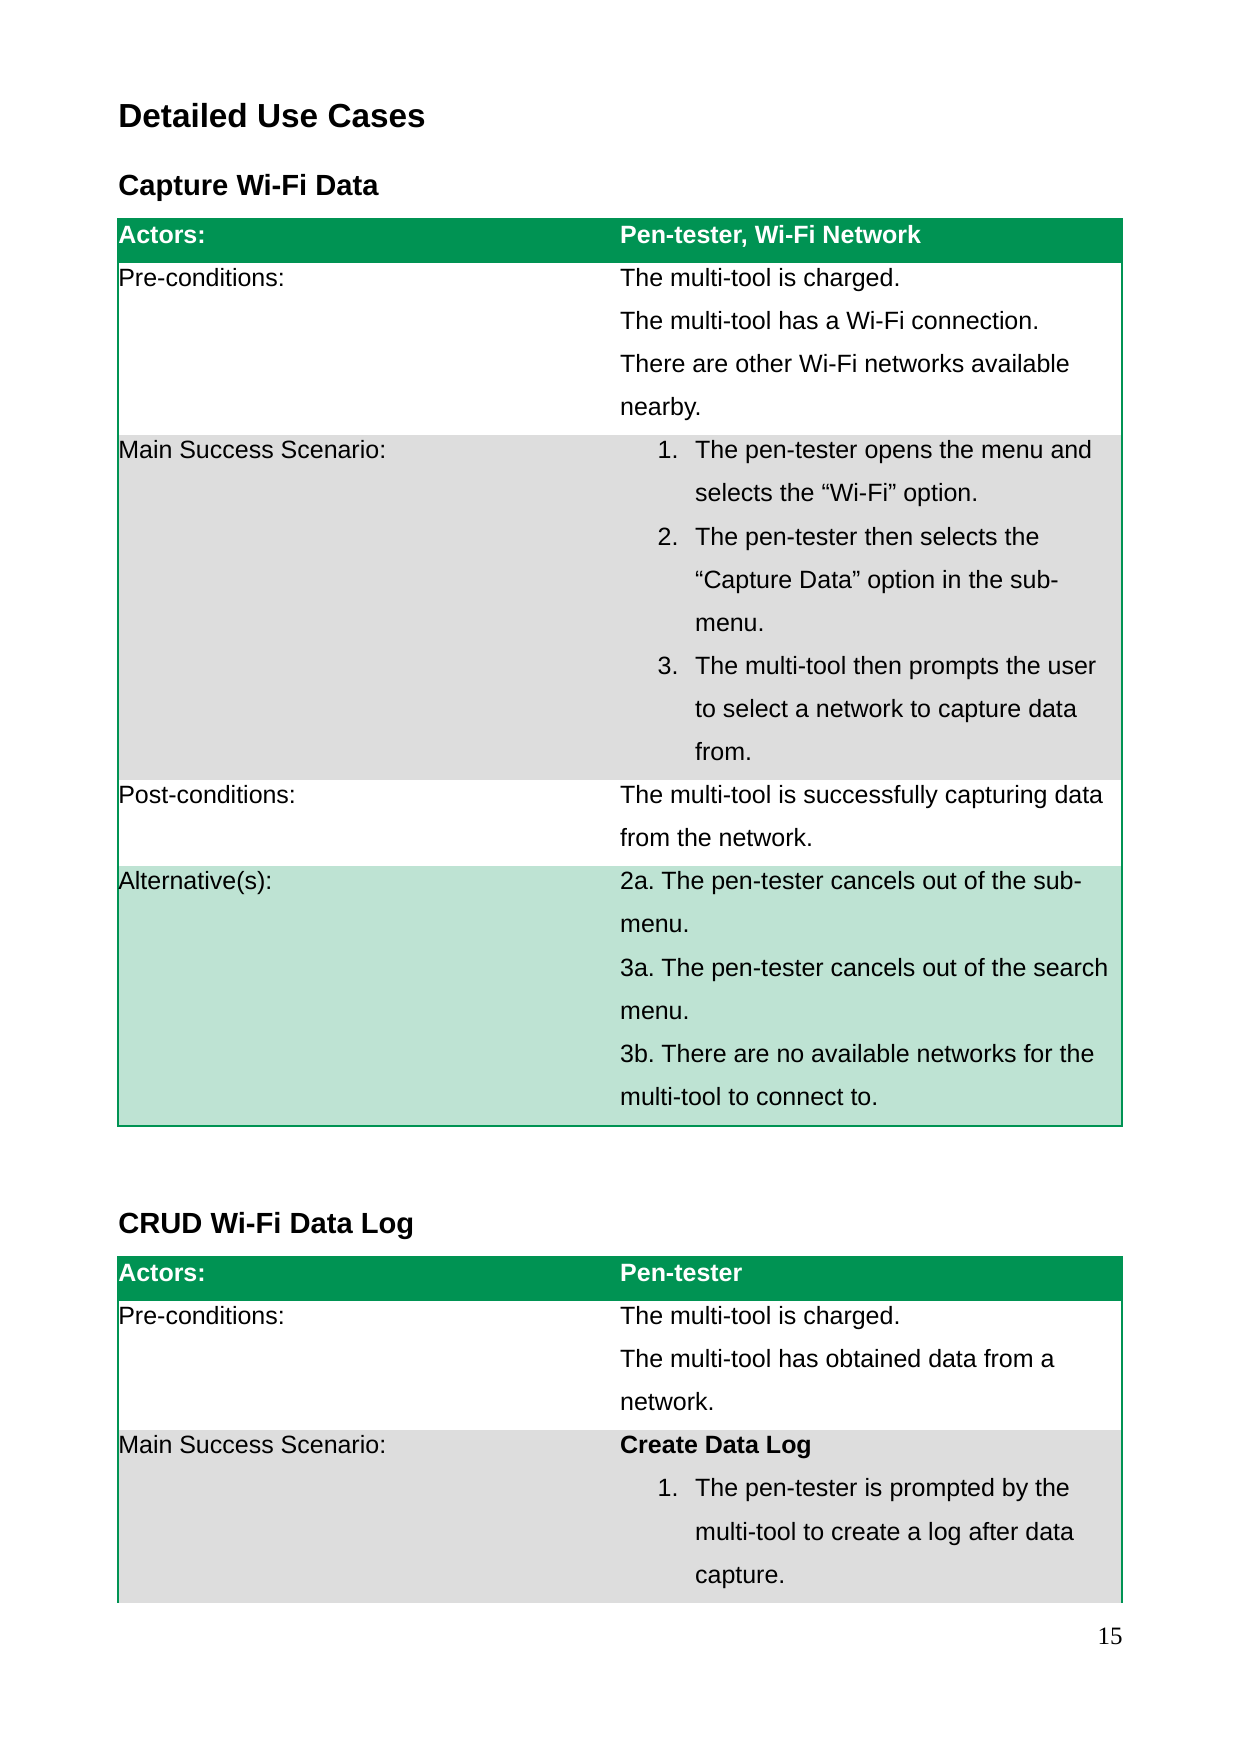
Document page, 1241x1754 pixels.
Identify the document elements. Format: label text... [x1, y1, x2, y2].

table_cell Main Success Scenario: [119, 1430, 620, 1603]
table_cell Main Success Scenario: [119, 435, 620, 780]
table_cell The multi-tool is charged. The multi-tool has obtained data from a network. [620, 1301, 1121, 1430]
table_cell Pre-conditions: [119, 1301, 620, 1430]
table_cell Pre-conditions: [119, 263, 620, 435]
subtitle CRUD Wi-Fi Data Log [118, 1206, 1122, 1239]
table_cell Post-conditions: [119, 780, 620, 866]
table_cell The multi-tool is charged. The multi-tool has a Wi-Fi connection. There are other Wi-Fi networks available nearby. [620, 263, 1121, 435]
subtitle Capture Wi-Fi Data [118, 168, 1122, 202]
table_header Actors: [119, 220, 620, 263]
table_cell The multi-tool is successfully capturing data from the network. [620, 780, 1121, 866]
table_cell The pen-tester opens the menu and selects the “Wi-Fi” option. The pen-tester then selects the “Capture Data” option in the sub-menu. The multi-tool then prompts the user to select a network to capture data from. [620, 435, 1121, 780]
table_header Pen-tester, Wi-Fi Network [620, 220, 1121, 263]
table_cell Create Data Log The pen-tester is prompted by the multi-tool to create a log after data capture. The pen-tester selects the “Yes” option. Retrieve Data Log The multi-tool retrieves the names of all logs stored on the device and lists them by creation date. The pen-tester selects which log they wish to view from the menu. The multi-tool retrieves the log from storage and displays the details to the pen-tester. Delete Data Log The multi-tool retrieves the names of all logs stored on the device and lists them by creation date. The pen-tester selects which log they wish to delete from the menu. The multi-tool prompts the pen-tester to confirm deletion. The pen-tester selects the “Yes” option. The multi-tool deletes the log from storage. A confirmation screen is displayed to the pen-tester. [620, 1430, 1121, 1603]
table_cell 2a. The pen-tester cancels out of the sub-menu. 3a. The pen-tester cancels out of the search menu. 3b. There are no available networks for the multi-tool to connect to. [620, 866, 1121, 1125]
table_header Actors: [119, 1258, 620, 1301]
table_header Pen-tester [620, 1258, 1121, 1301]
subtitle Detailed Use Cases [118, 96, 1122, 134]
table_cell Alternative(s): [119, 866, 620, 1125]
